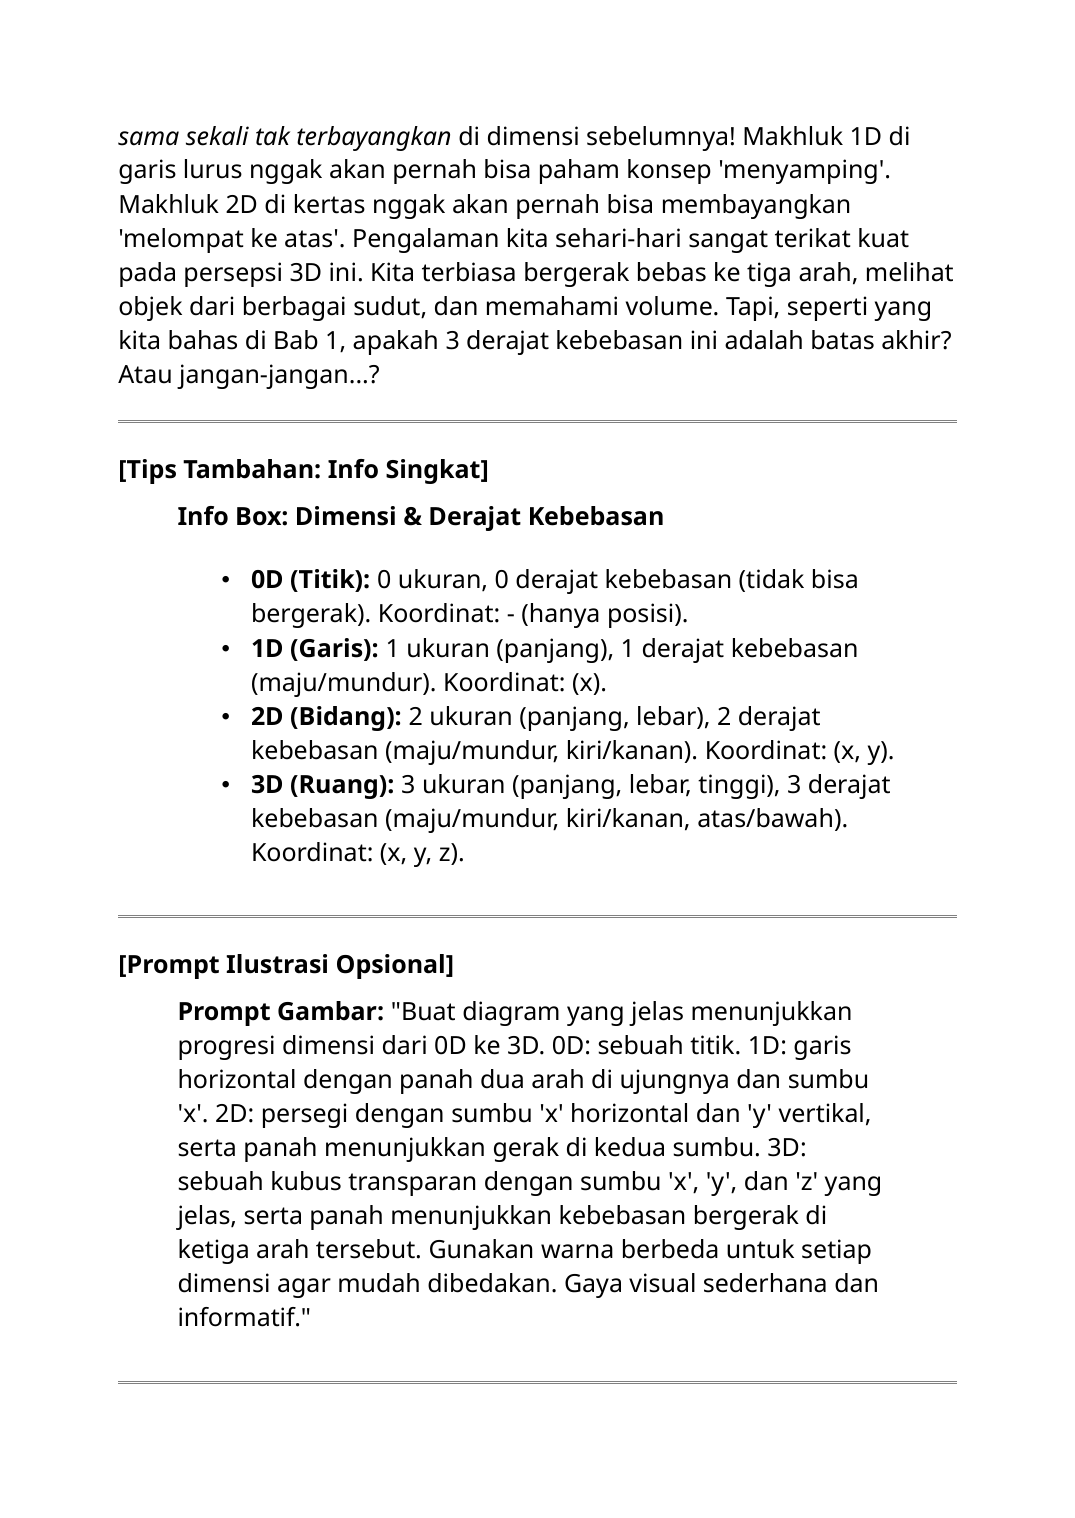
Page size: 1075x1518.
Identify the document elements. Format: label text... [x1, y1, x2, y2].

text [Prompt Ilustrasi Opsional] [118, 947, 957, 981]
text Prompt Gambar: "Buat diagram yang jelas menunjukkan progresi dimensi dari 0D ke 3D. 0D: sebuah titik. 1D: garis horizontal dengan panah dua arah di ujungnya dan sumbu 'x'. 2D: persegi dengan sumbu 'x' horizontal dan 'y' vertikal, serta panah menunjukkan gerak di kedua sumbu. 3D: sebuah kubus transparan dengan sumbu 'x', 'y', dan 'z' yang jelas, serta panah menunjukkan kebebasan bergerak di ketiga arah tersebut. Gunakan warna berbeda untuk setiap dimensi agar mudah dibedakan. Gaya visual sederhana dan informatif." [177, 993, 898, 1334]
text [Tips Tambahan: Info Singkat] [118, 452, 957, 486]
list 2D (Bidang): 2 ukuran (panjang, lebar), 2 derajat kebebasan (maju/mundur, kiri/kanan). Koordinat: (x, y). [221, 698, 898, 766]
text sama sekali tak terbayangkan di dimensi sebelumnya! Makhluk 1D di garis lurus nggak akan pernah bisa paham konsep 'menyamping'. Makhluk 2D di kertas nggak akan pernah bisa membayangkan 'melompat ke atas'. Pengalaman kita sehari-hari sangat terikat kuat pada persepsi 3D ini. Kita terbiasa bergerak bebas ke tiga arah, melihat objek dari berbagai sudut, dan memahami volume. Tapi, seperti yang kita bahas di Bab 1, apakah 3 derajat kebebasan ini adalah batas akhir? Atau jangan-jangan...? [118, 118, 957, 391]
list 3D (Ruang): 3 ukuran (panjang, lebar, tinggi), 3 derajat kebebasan (maju/mundur, kiri/kanan, atas/bawah). Koordinat: (x, y, z). [221, 766, 898, 869]
list 0D (Titik): 0 ukuran, 0 derajat kebebasan (tidak bisa bergerak). Koordinat: - (hanya posisi). [221, 562, 898, 630]
list 1D (Garis): 1 ukuran (panjang), 1 derajat kebebasan (maju/mundur). Koordinat: (x). [221, 630, 898, 698]
text Info Box: Dimensi & Derajat Kebebasan [177, 498, 898, 533]
